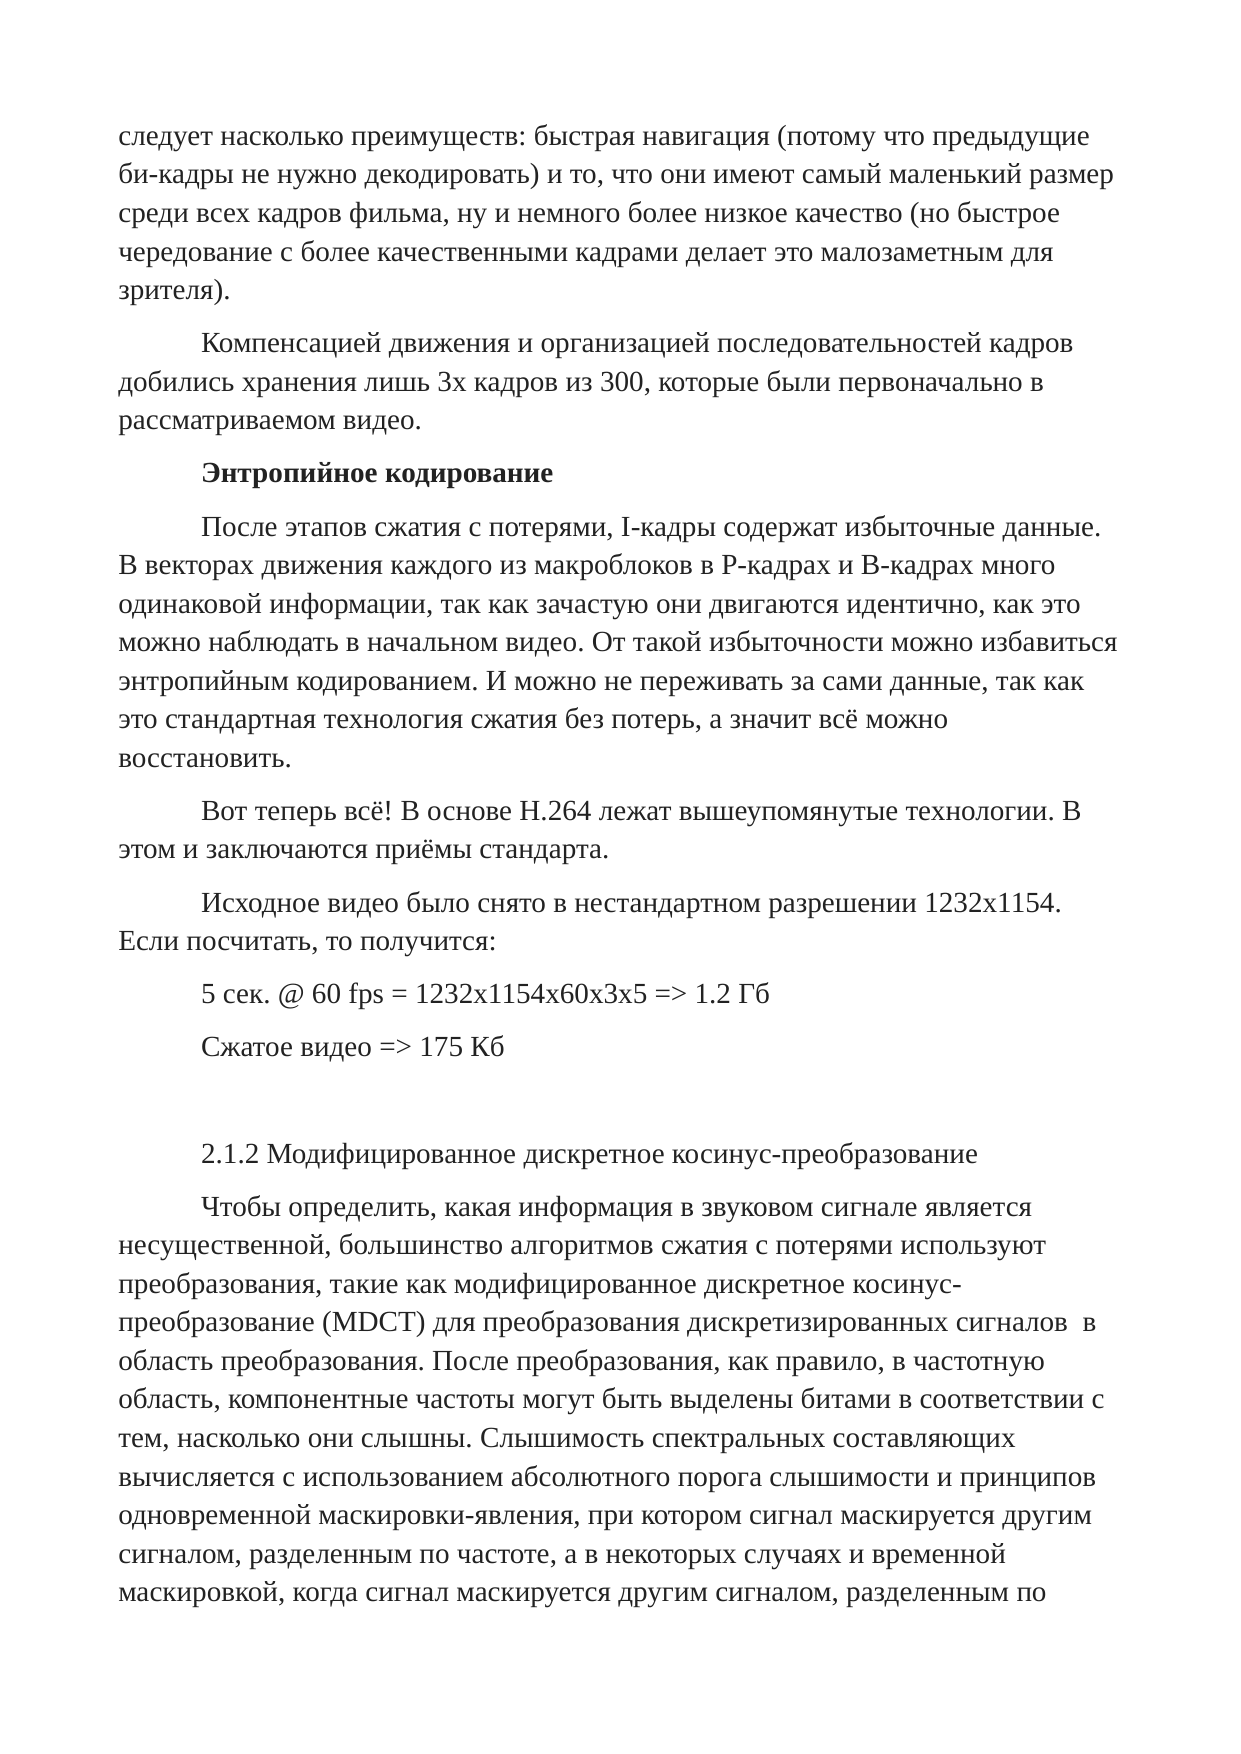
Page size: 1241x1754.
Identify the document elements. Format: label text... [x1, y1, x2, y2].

text Чтобы определить, какая информация в звуковом сигнале является несущественной, большинство алгоритмов сжатия с потерями используют преобразования, такие как модифицированное дискретное косинус-преобразование (MDCT) для преобразования дискретизированных сигналов в область преобразования. После преобразования, как правило, в частотную область, компонентные частоты могут быть выделены битами в соответствии с тем, насколько они слышны. Слышимость спектральных составляющих вычисляется с использованием абсолютного порога слышимости и принципов одновременной маскировки-явления, при котором сигнал маскируется другим сигналом, разделенным по частоте, а в некоторых случаях и временной маскировкой, когда сигнал маскируется другим сигналом, разделенным по [118, 1189, 1122, 1608]
text После этапов сжатия с потерями, I-кадры содержат избыточные данные. В векторах движения каждого из макроблоков в P-кадрах и B-кадрах много одинаковой информации, так как зачастую они двигаются идентично, как это можно наблюдать в начальном видео. От такой избыточности можно избавиться энтропийным кодированием. И можно не переживать за сами данные, так как это стандартная технология сжатия без потерь, а значит всё можно восстановить. [118, 509, 1122, 773]
text Компенсацией движения и организацией последовательностей кадров добились хранения лишь 3х кадров из 300, которые были первоначально в рассматриваемом видео. [118, 325, 1122, 436]
text Энтропийное кодирование [118, 456, 1122, 489]
text следует насколько преимуществ: быстрая навигация (потому что предыдущие би-кадры не нужно декодировать) и то, что они имеют самый маленький размер среди всех кадров фильма, ну и немного более низкое качество (но быстрое чередование с более качественными кадрами делает это малозаметным для зрителя). [118, 118, 1122, 306]
text 5 сек. @ 60 fps = 1232x1154x60x3x5 => 1.2 Гб [118, 976, 1122, 1010]
text Сжатое видео => 175 Кб [118, 1029, 1122, 1063]
text Вот теперь всё! В основе H.264 лежат вышеупомянутые технологии. В этом и заключаются приёмы стандарта. [118, 793, 1122, 865]
text Исходное видео было снято в нестандартном разрешении 1232x1154. Если посчитать, то получится: [118, 885, 1122, 957]
text 2.1.2 Модифицированное дискретное косинус-преобразование [118, 1136, 1122, 1169]
